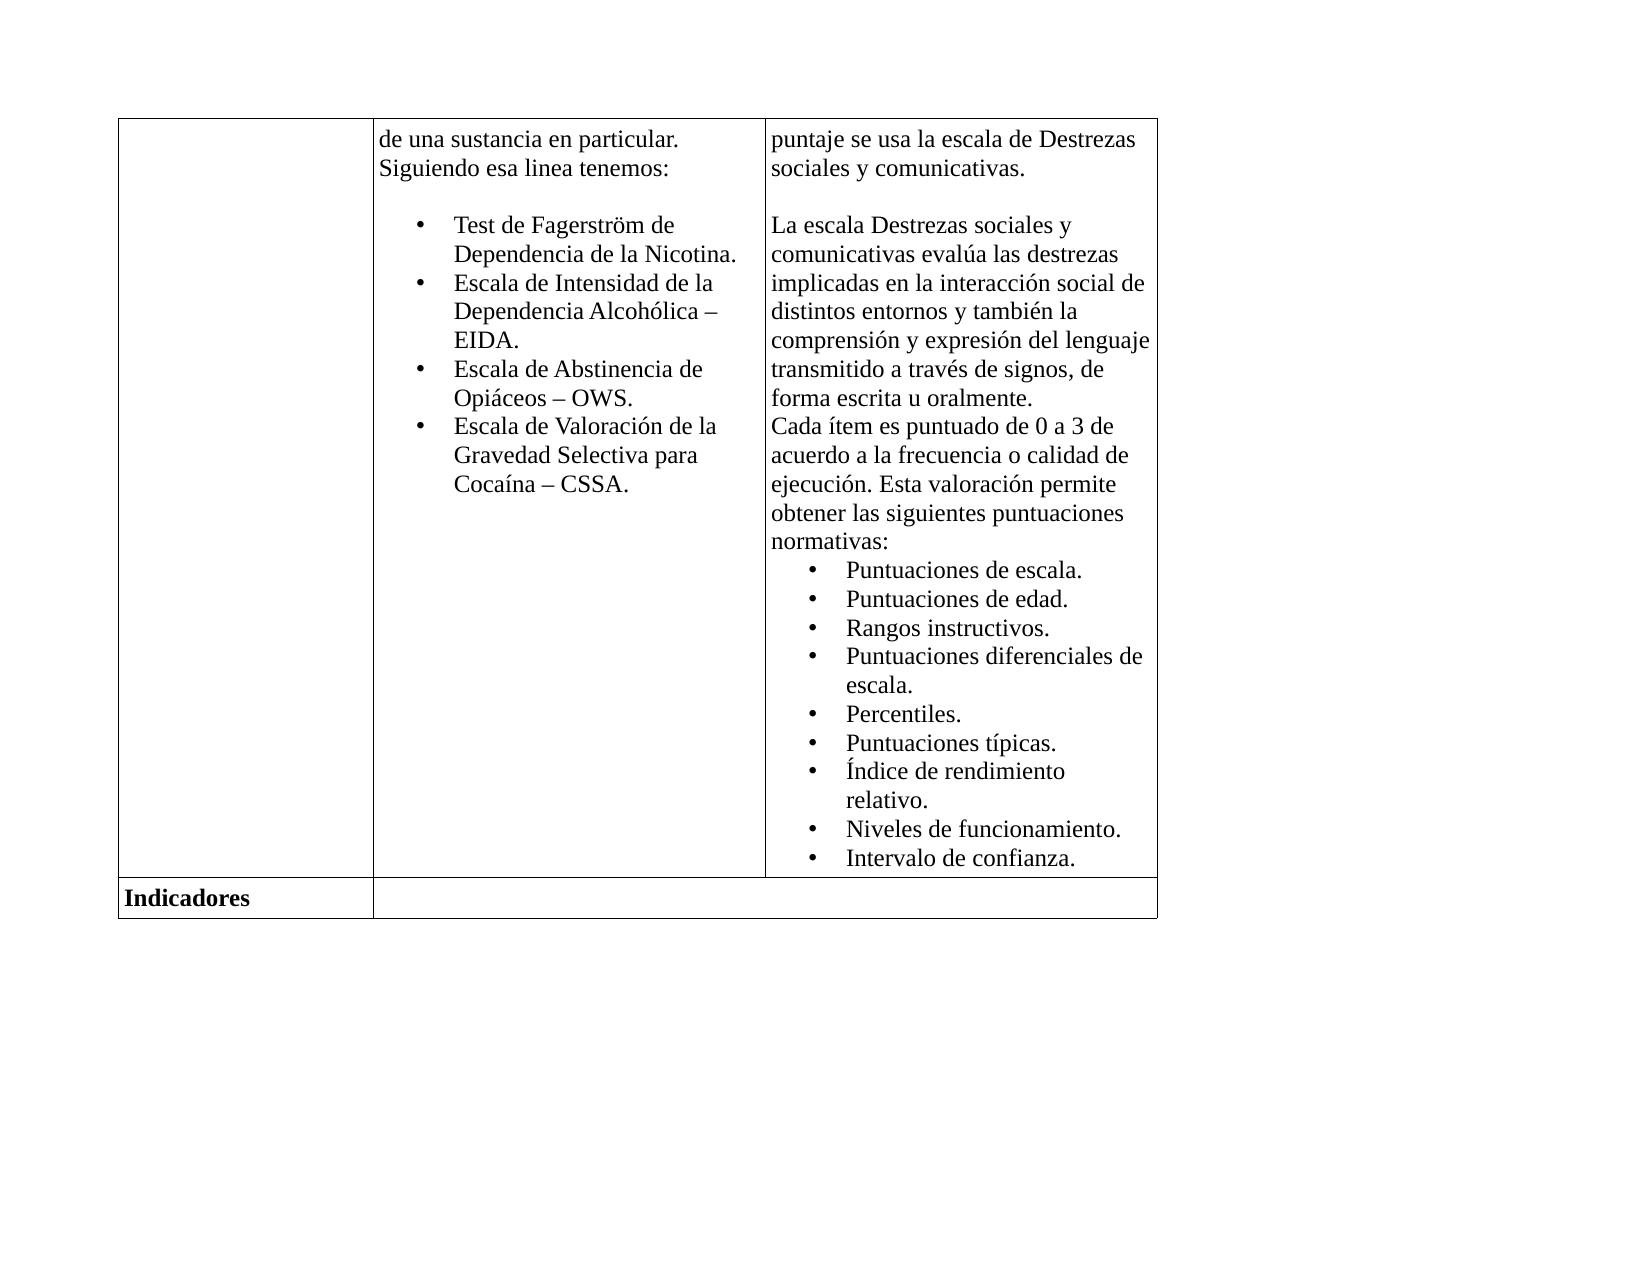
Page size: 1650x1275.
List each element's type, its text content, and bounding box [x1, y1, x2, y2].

table_cell puntaje se usa la escala de Destrezas sociales y comunicativas. La escala Destrezas sociales y comunicativas evalúa las destrezas implicadas en la interacción social de distintos entornos y también la comprensión y expresión del lenguaje transmitido a través de signos, de forma escrita u oralmente. Cada ítem es puntuado de 0 a 3 de acuerdo a la frecuencia o calidad de ejecución. Esta valoración permite obtener las siguientes puntuaciones normativas: Puntuaciones de escala. Puntuaciones de edad. Rangos instructivos. Puntuaciones diferenciales de escala. Percentiles. Puntuaciones típicas. Índice de rendimiento relativo. Niveles de funcionamiento. Intervalo de confianza. [766, 119, 1157, 877]
table_cell Indicadores [119, 878, 373, 917]
table_cell de una sustancia en particular. Siguiendo esa linea tenemos: Test de Fagerström de Dependencia de la Nicotina. Escala de Intensidad de la Dependencia Alcohólica – EIDA. Escala de Abstinencia de Opiáceos – OWS. Escala de Valoración de la Gravedad Selectiva para Cocaína – CSSA. [374, 119, 765, 877]
table_cell [119, 119, 373, 877]
table_cell [374, 878, 1157, 917]
